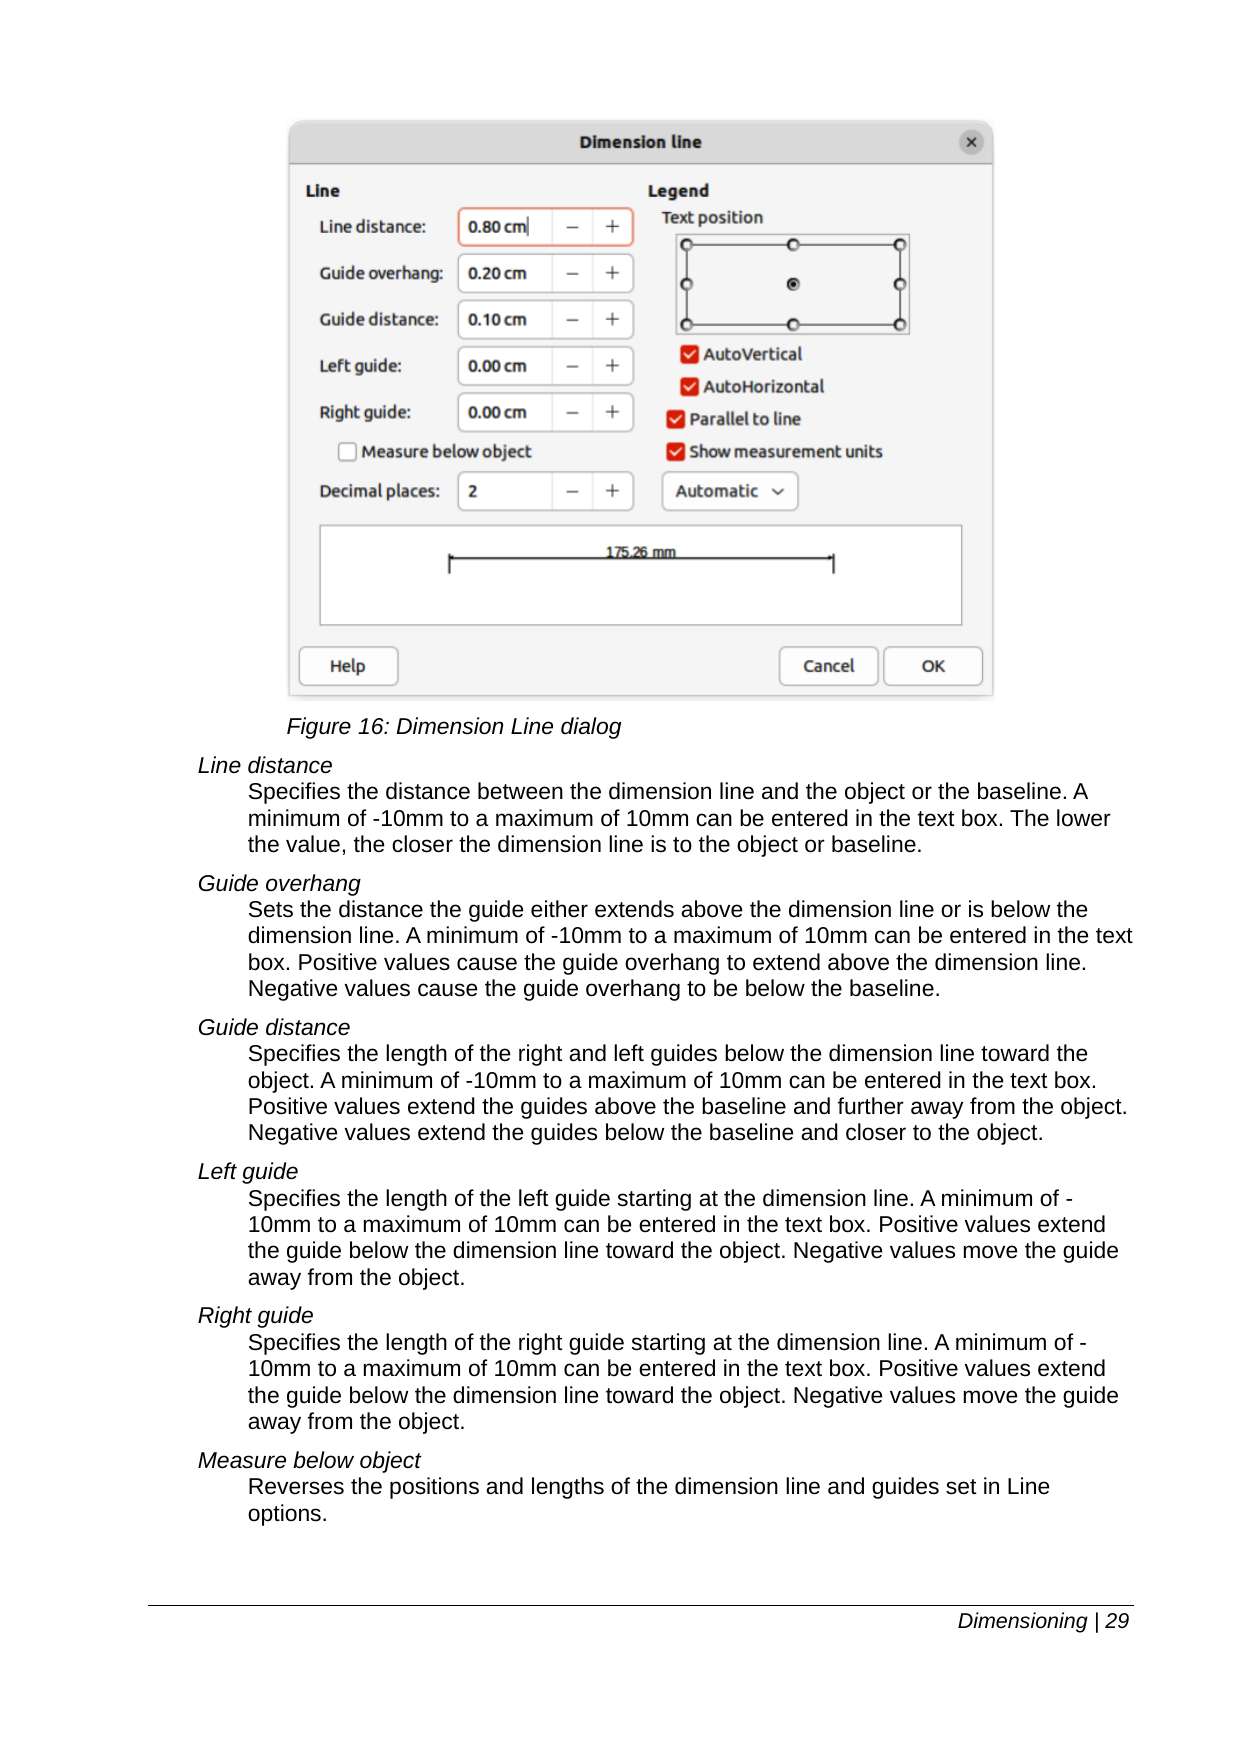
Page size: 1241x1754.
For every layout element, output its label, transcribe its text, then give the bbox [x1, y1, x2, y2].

text Specifies the length of the right guide starting at the dimension line. A minimum of -10mm to a maximum of 10mm can be entered in the text box. Positive values extend the guide below the dimension line toward the object. Negative values move the guide away from the object. [248, 1329, 1134, 1434]
text Specifies the length of the right and left guides below the dimension line toward the object. A minimum of -10mm to a maximum of 10mm can be entered in the text box. Positive values extend the guides above the baseline and further away from the object. Negative values extend the guides below the baseline and closer to the object. [248, 1040, 1134, 1146]
text Reverses the positions and lengths of the dimension line and guides set in Line options. [248, 1473, 1134, 1526]
text Specifies the distance between the dimension line and the object or the baseline. A minimum of -10mm to a maximum of 10mm can be entered in the text box. The lower the value, the closer the dimension line is to the object or baseline. [248, 778, 1134, 857]
text Guide overhang [198, 870, 1134, 896]
text Specifies the length of the left guide starting at the dimension line. A minimum of -10mm to a maximum of 10mm can be entered in the text box. Positive values extend the guide below the dimension line toward the object. Negative values move the guide away from the object. [248, 1184, 1134, 1290]
text Figure 16: Dimension Line dialog [286, 713, 995, 739]
text Guide distance [198, 1014, 1134, 1040]
text Sets the distance the guide either extends above the dimension line or is below the dimension line. A minimum of -10mm to a maximum of 10mm can be entered in the text box. Positive values cause the guide overhang to extend above the dimension line. Negative values cause the guide overhang to be below the baseline. [248, 896, 1134, 1001]
text Line distance [198, 752, 1134, 778]
text Measure below object [198, 1447, 1134, 1473]
text Right guide [198, 1302, 1134, 1329]
picture [286, 118, 996, 701]
text Left guide [198, 1158, 1134, 1184]
